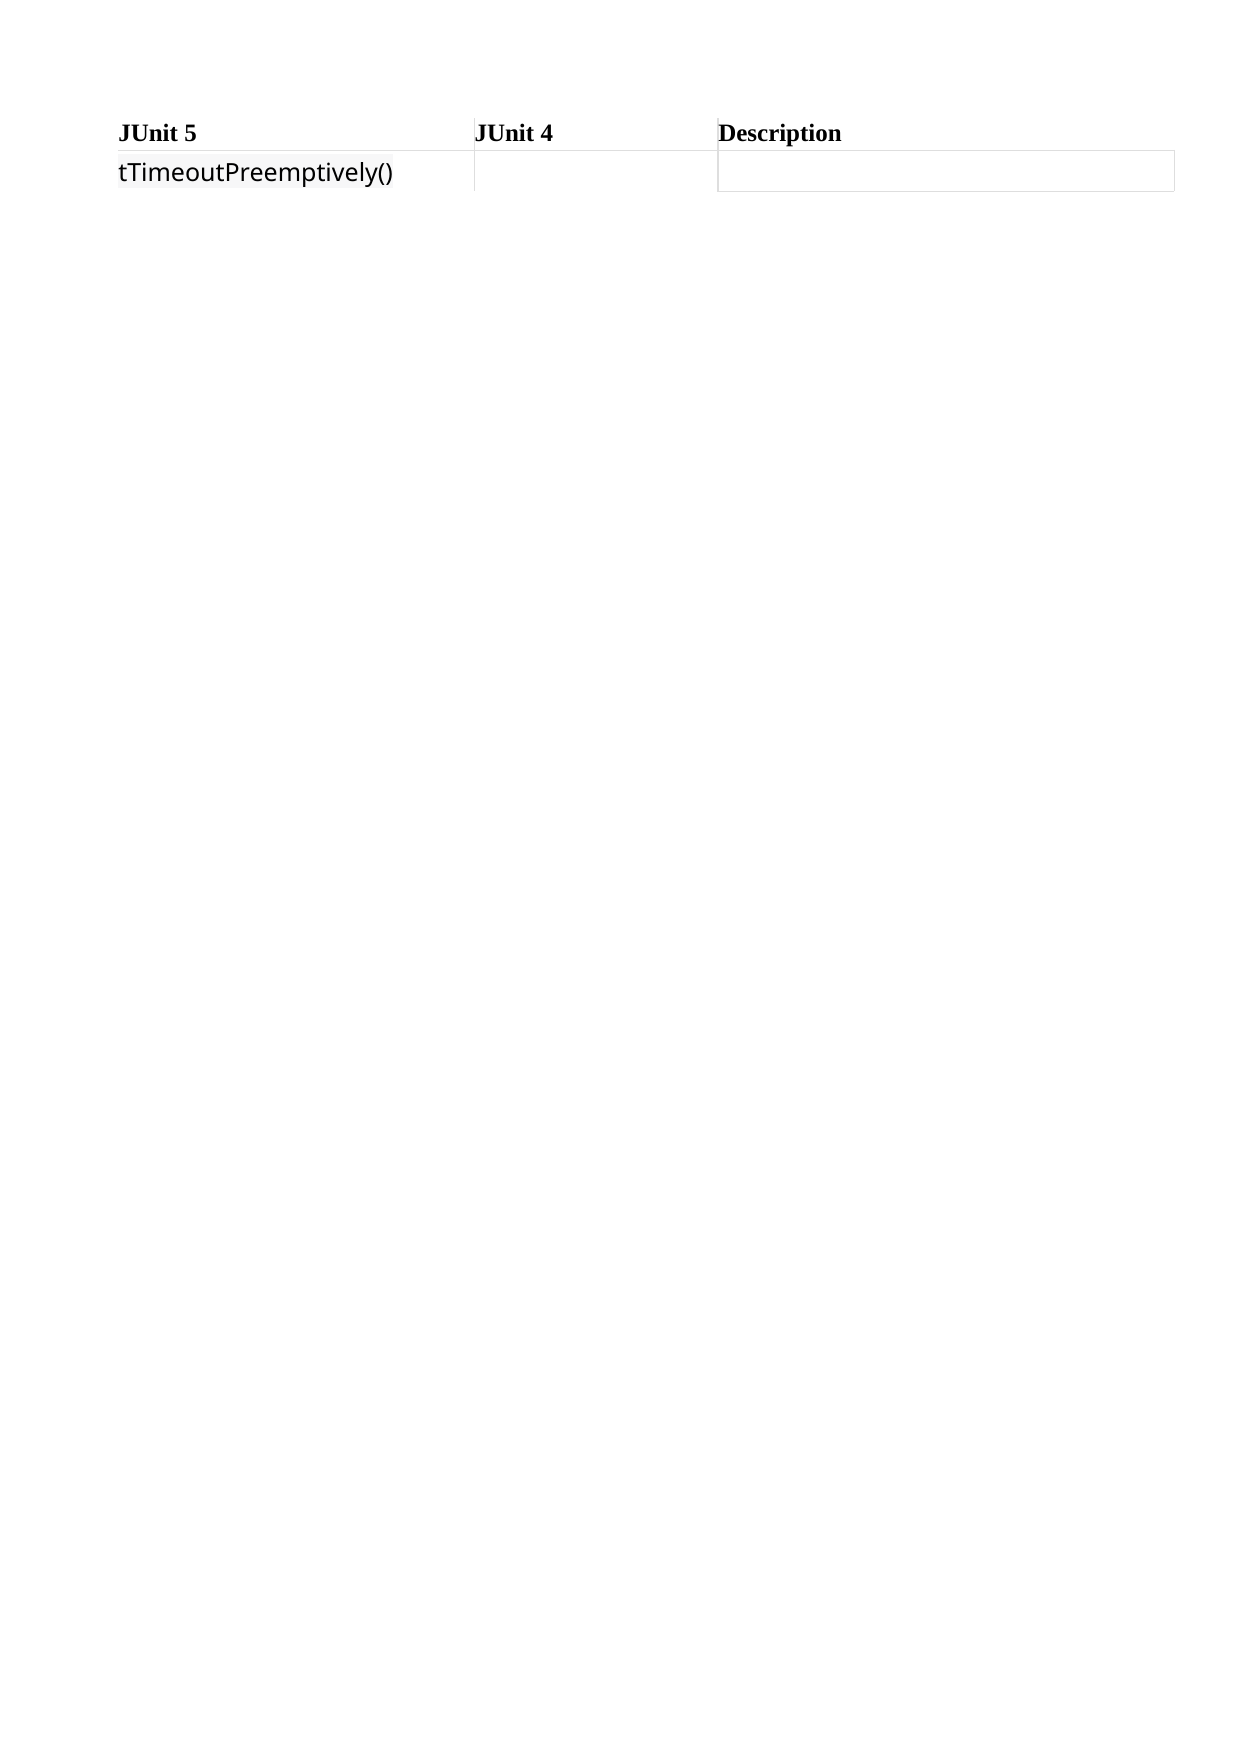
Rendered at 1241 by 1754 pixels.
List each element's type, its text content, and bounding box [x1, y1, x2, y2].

table_header JUnit 4 [475, 118, 717, 150]
table_header Description [719, 118, 1174, 150]
table_cell tTimeoutPreemptively() [118, 151, 474, 191]
table_header JUnit 5 [118, 118, 474, 150]
table_cell [475, 151, 717, 191]
table_cell [719, 151, 1174, 191]
